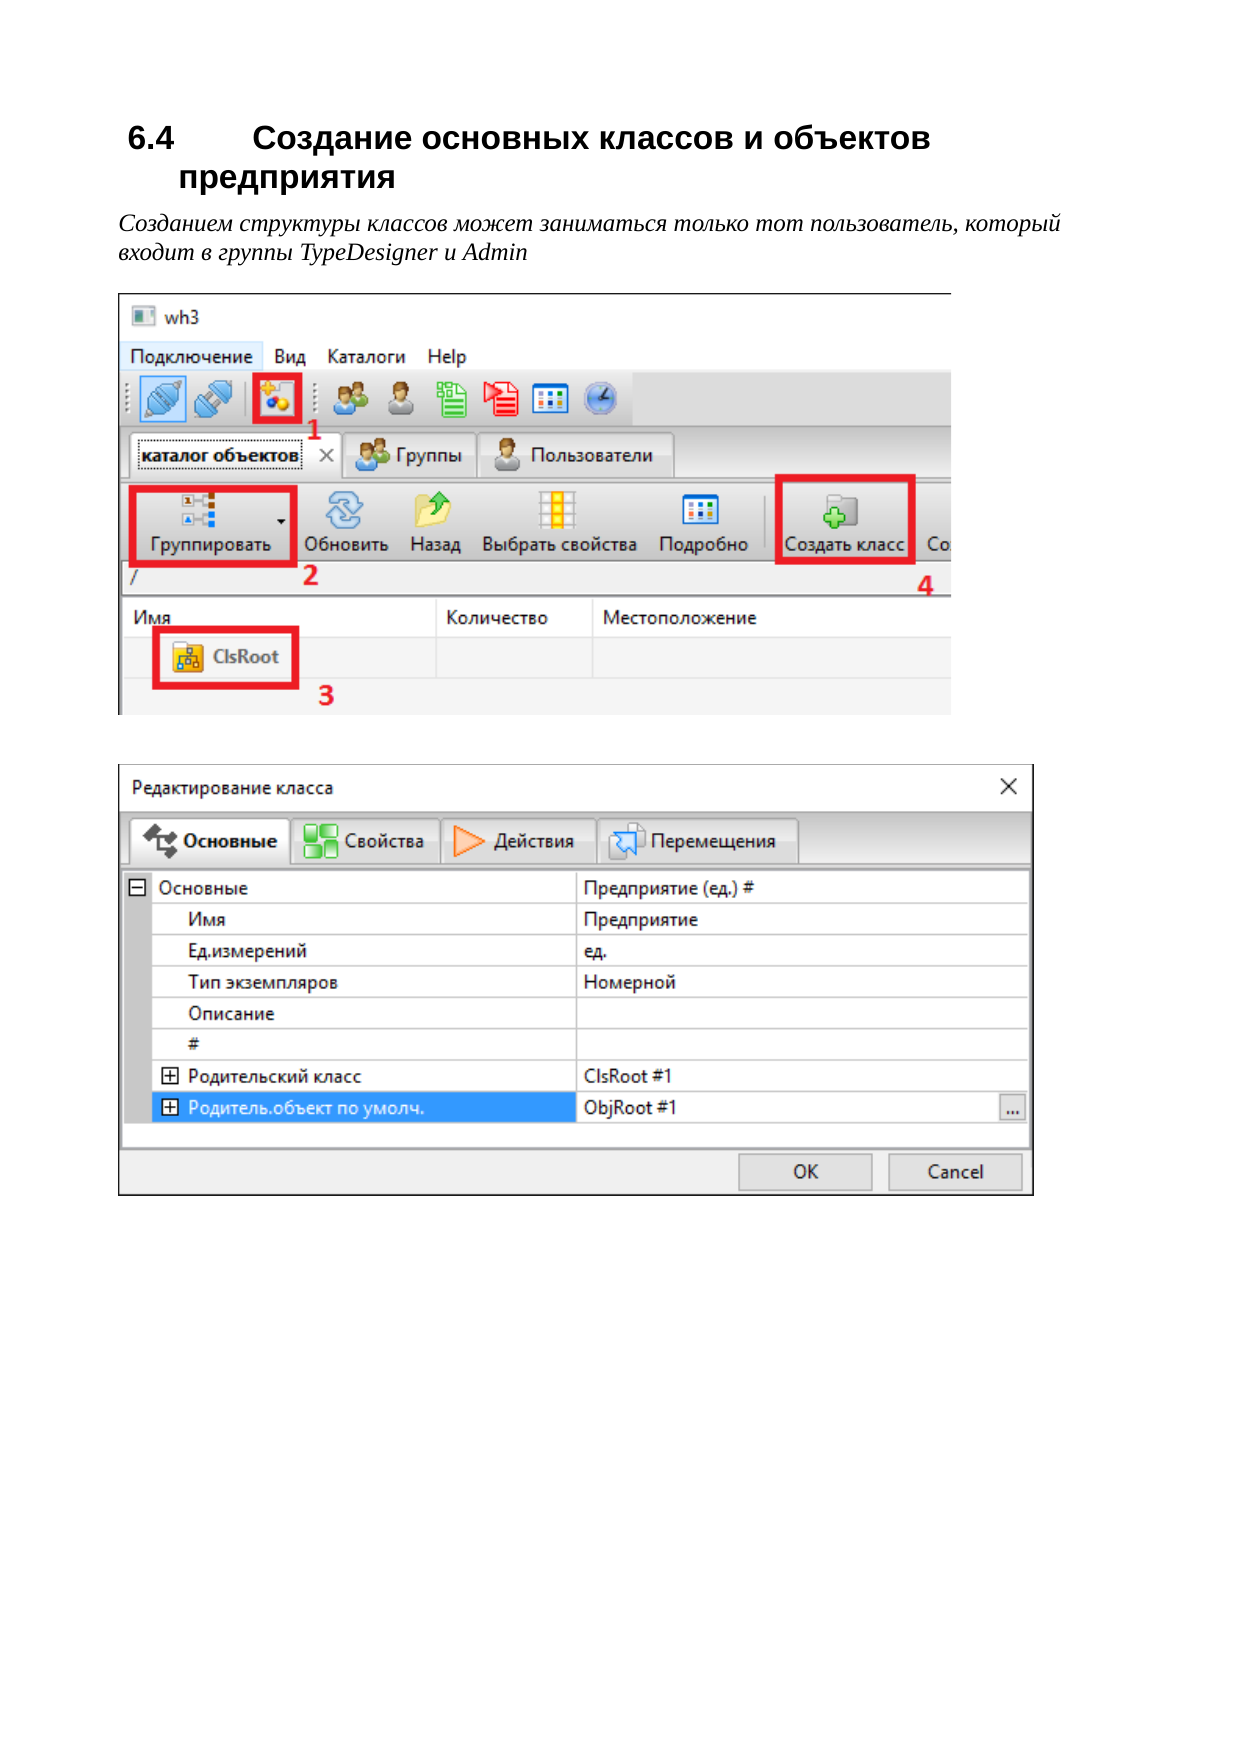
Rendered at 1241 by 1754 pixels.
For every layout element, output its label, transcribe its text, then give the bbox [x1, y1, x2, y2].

picture [118, 293, 952, 715]
picture [118, 764, 1034, 1196]
text Созданием структуры классов может заниматься только тот пользователь, который входит в группы TypeDesigner и Admin [118, 208, 1122, 265]
subtitle Создание основных классов и объектов предприятия [118, 118, 1122, 195]
